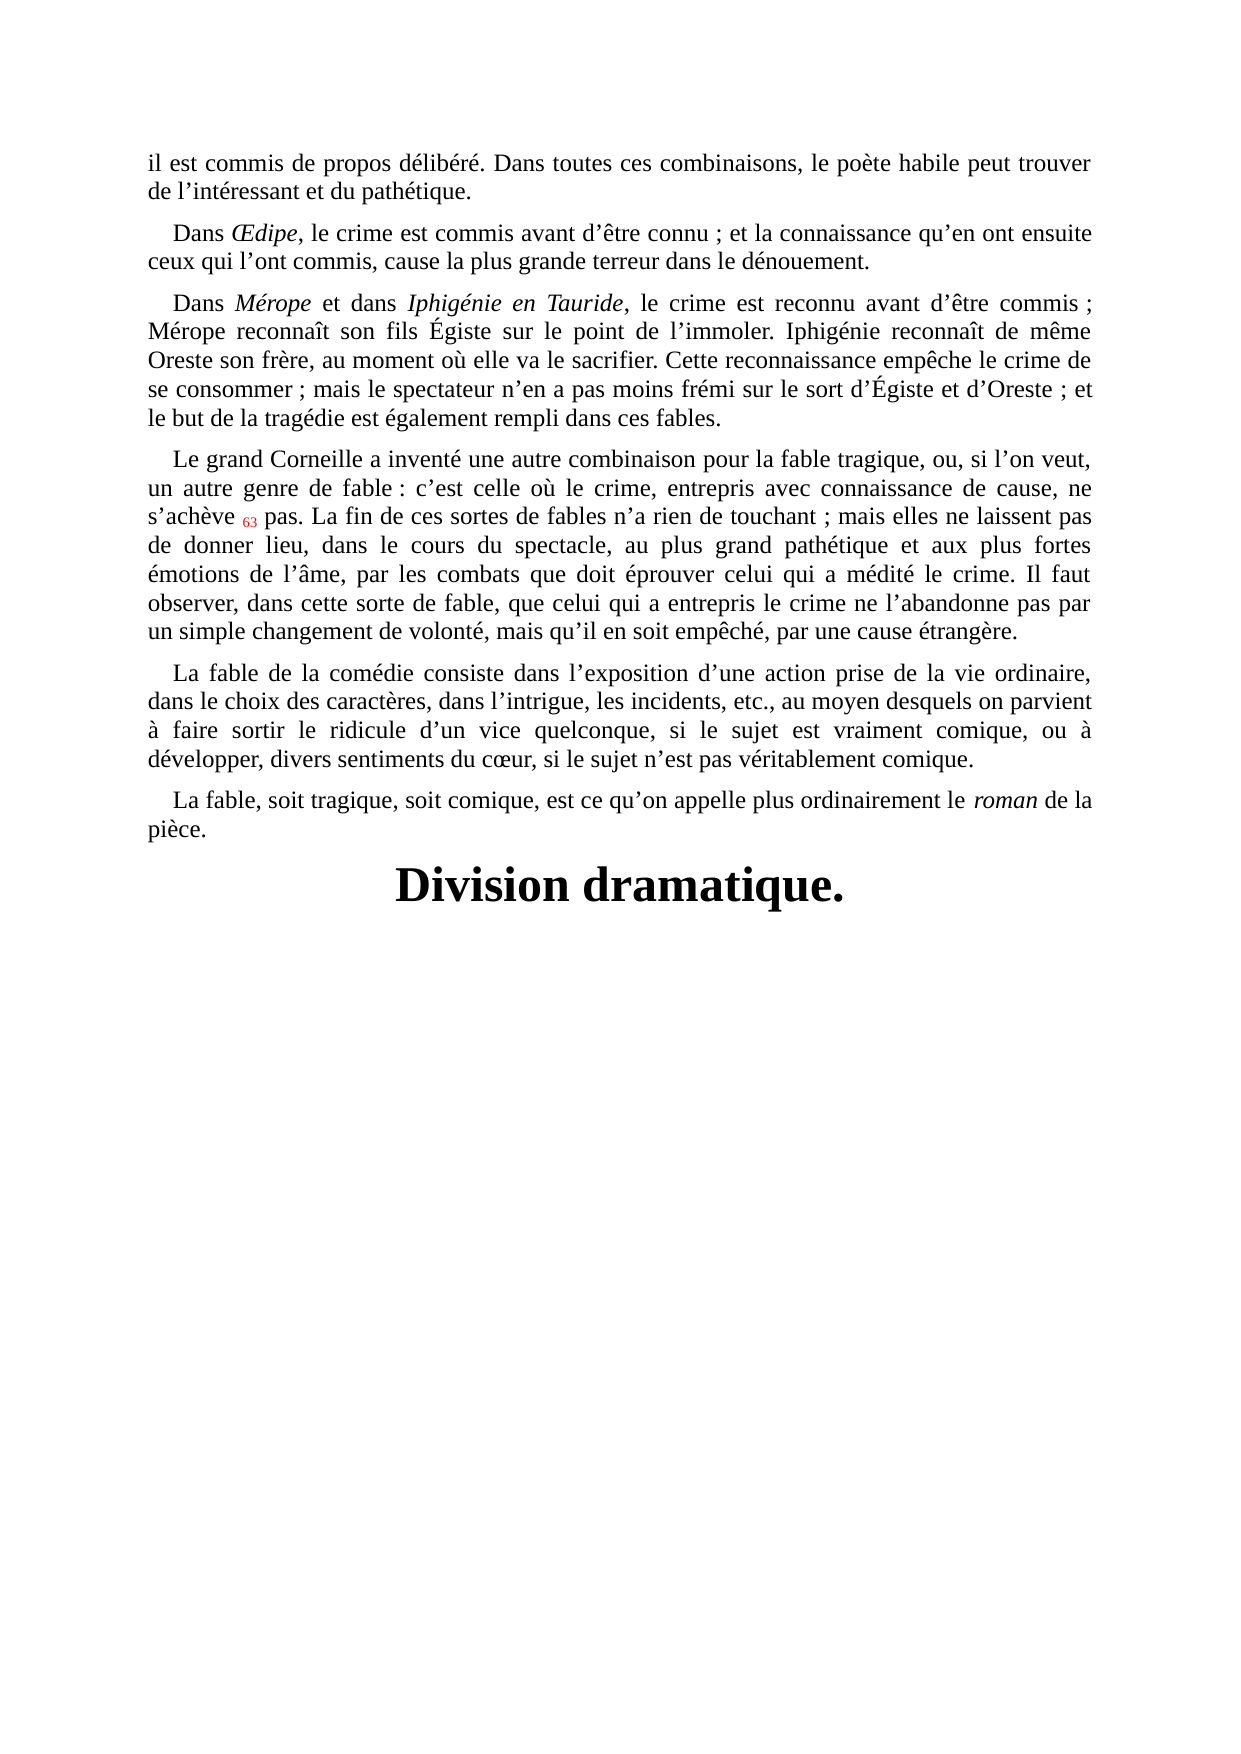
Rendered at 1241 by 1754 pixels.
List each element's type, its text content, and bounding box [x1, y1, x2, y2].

subtitle Division dramatique. [148, 855, 1093, 913]
text Dans Mérope et dans Iphigénie en Tauride, le crime est reconnu avant d’être commis ; Mérope reconnaît son fils Égiste sur le point de l’immoler. Iphigénie reconnaît de même Oreste son frère, au moment où elle va le sacrifier. Cette reconnaissance empêche le crime de se consommer ; mais le spectateur n’en a pas moins frémi sur le sort d’Égiste et d’Oreste ; et le but de la tragédie est également rempli dans ces fables. [148, 288, 1093, 431]
text Dans Œdipe, le crime est commis avant d’être connu ; et la connaissance qu’en ont ensuite ceux qui l’ont commis, cause la plus grande terreur dans le dénouement. [148, 218, 1093, 275]
text Le grand Corneille a inventé une autre combinaison pour la fable tragique, ou, si l’on veut, un autre genre de fable : c’est celle où le crime, entrepris avec connaissance de cause, ne s’achève 63 pas. La fin de ces sortes de fables n’a rien de touchant ; mais elles ne laissent pas de donner lieu, dans le cours du spectacle, au plus grand pathétique et aux plus fortes émotions de l’âme, par les combats que doit éprouver celui qui a médité le crime. Il faut observer, dans cette sorte de fable, que celui qui a entrepris le crime ne l’abandonne pas par un simple changement de volonté, mais qu’il en soit empêché, par une cause étrangère. [148, 444, 1093, 645]
text il est commis de propos délibéré. Dans toutes ces combinaisons, le poète habile peut trouver de l’intéressant et du pathétique. [148, 148, 1093, 205]
text La fable, soit tragique, soit comique, est ce qu’on appelle plus ordinairement le roman de la pièce. [148, 785, 1093, 843]
text La fable de la comédie consiste dans l’exposition d’une action prise de la vie ordinaire, dans le choix des caractères, dans l’intrigue, les incidents, etc., au moyen desquels on parvient à faire sortir le ridicule d’un vice quelconque, si le sujet est vraiment comique, ou à développer, divers sentiments du cœur, si le sujet n’est pas véritablement comique. [148, 658, 1093, 773]
